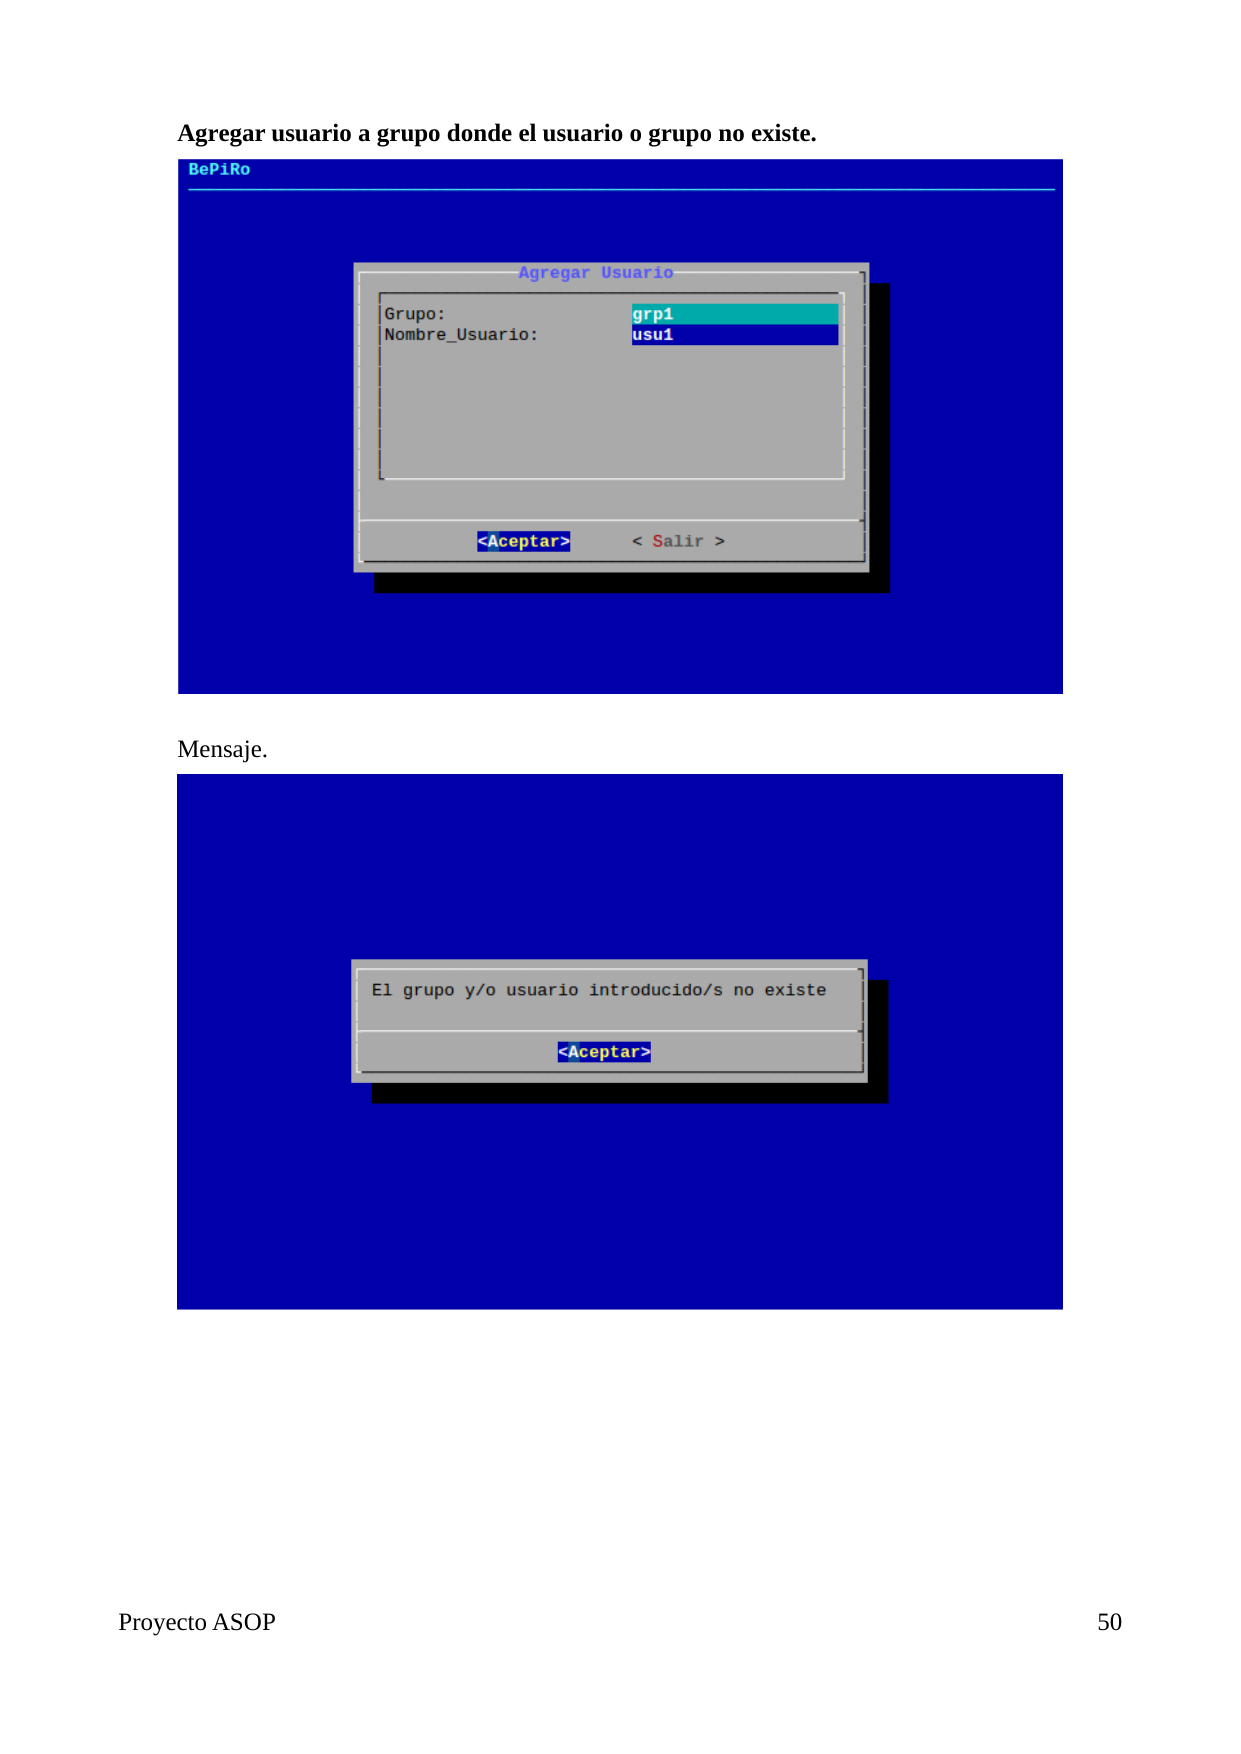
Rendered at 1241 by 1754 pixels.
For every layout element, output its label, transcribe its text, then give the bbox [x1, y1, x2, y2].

picture [177, 774, 1063, 1311]
picture [177, 158, 1063, 694]
text Agregar usuario a grupo donde el usuario o grupo no existe. [148, 118, 1116, 147]
text Mensaje. [148, 734, 1116, 762]
